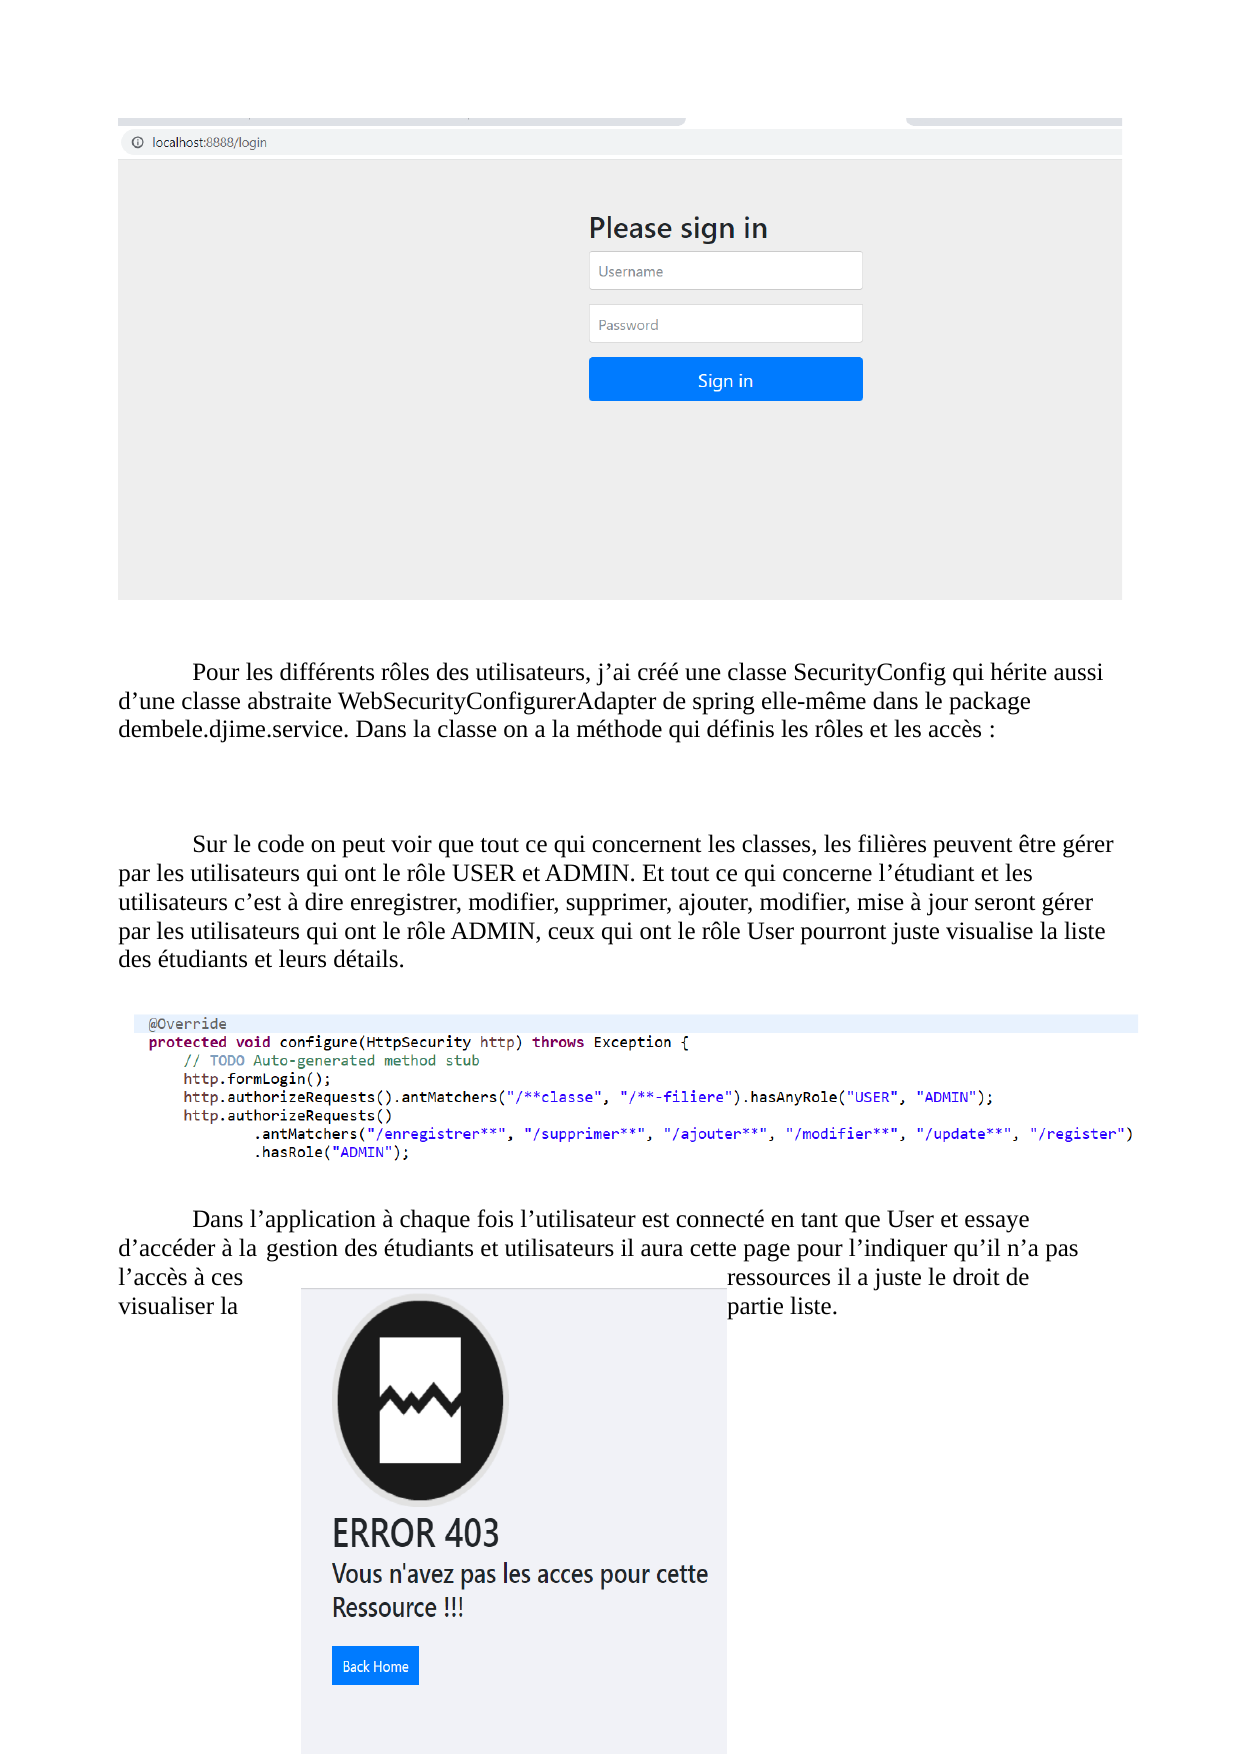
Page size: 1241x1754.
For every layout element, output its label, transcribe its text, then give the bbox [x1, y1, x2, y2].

text Dans l’application à chaque fois l’utilisateur est connecté en tant que User et essaye d’accéder à la gestion des étudiants et utilisateurs il aura cette page pour l’indiquer qu’il n’a pas l’accès à ces ressources il a juste le droit de visualiser la partie liste. [118, 1204, 1122, 1319]
text Sur le code on peut voir que tout ce qui concernent les classes, les filières peuvent être gérer par les utilisateurs qui ont le rôle USER et ADMIN. Et tout ce qui concerne l’étudiant et les utilisateurs c’est à dire enregistrer, modifier, supprimer, ajouter, modifier, mise à jour seront gérer par les utilisateurs qui ont le rôle ADMIN, ceux qui ont le rôle User pourront juste visualise la liste des étudiants et leurs détails. [118, 829, 1122, 973]
picture [134, 1007, 1139, 1176]
picture [118, 118, 1123, 600]
picture [301, 1285, 727, 1754]
text Pour les différents rôles des utilisateurs, j’ai créé une classe SecurityConfig qui hérite aussi d’une classe abstraite WebSecurityConfigurerAdapter de spring elle-même dans le package dembele.djime.service. Dans la classe on a la méthode qui définis les rôles et les accès : [118, 657, 1122, 743]
